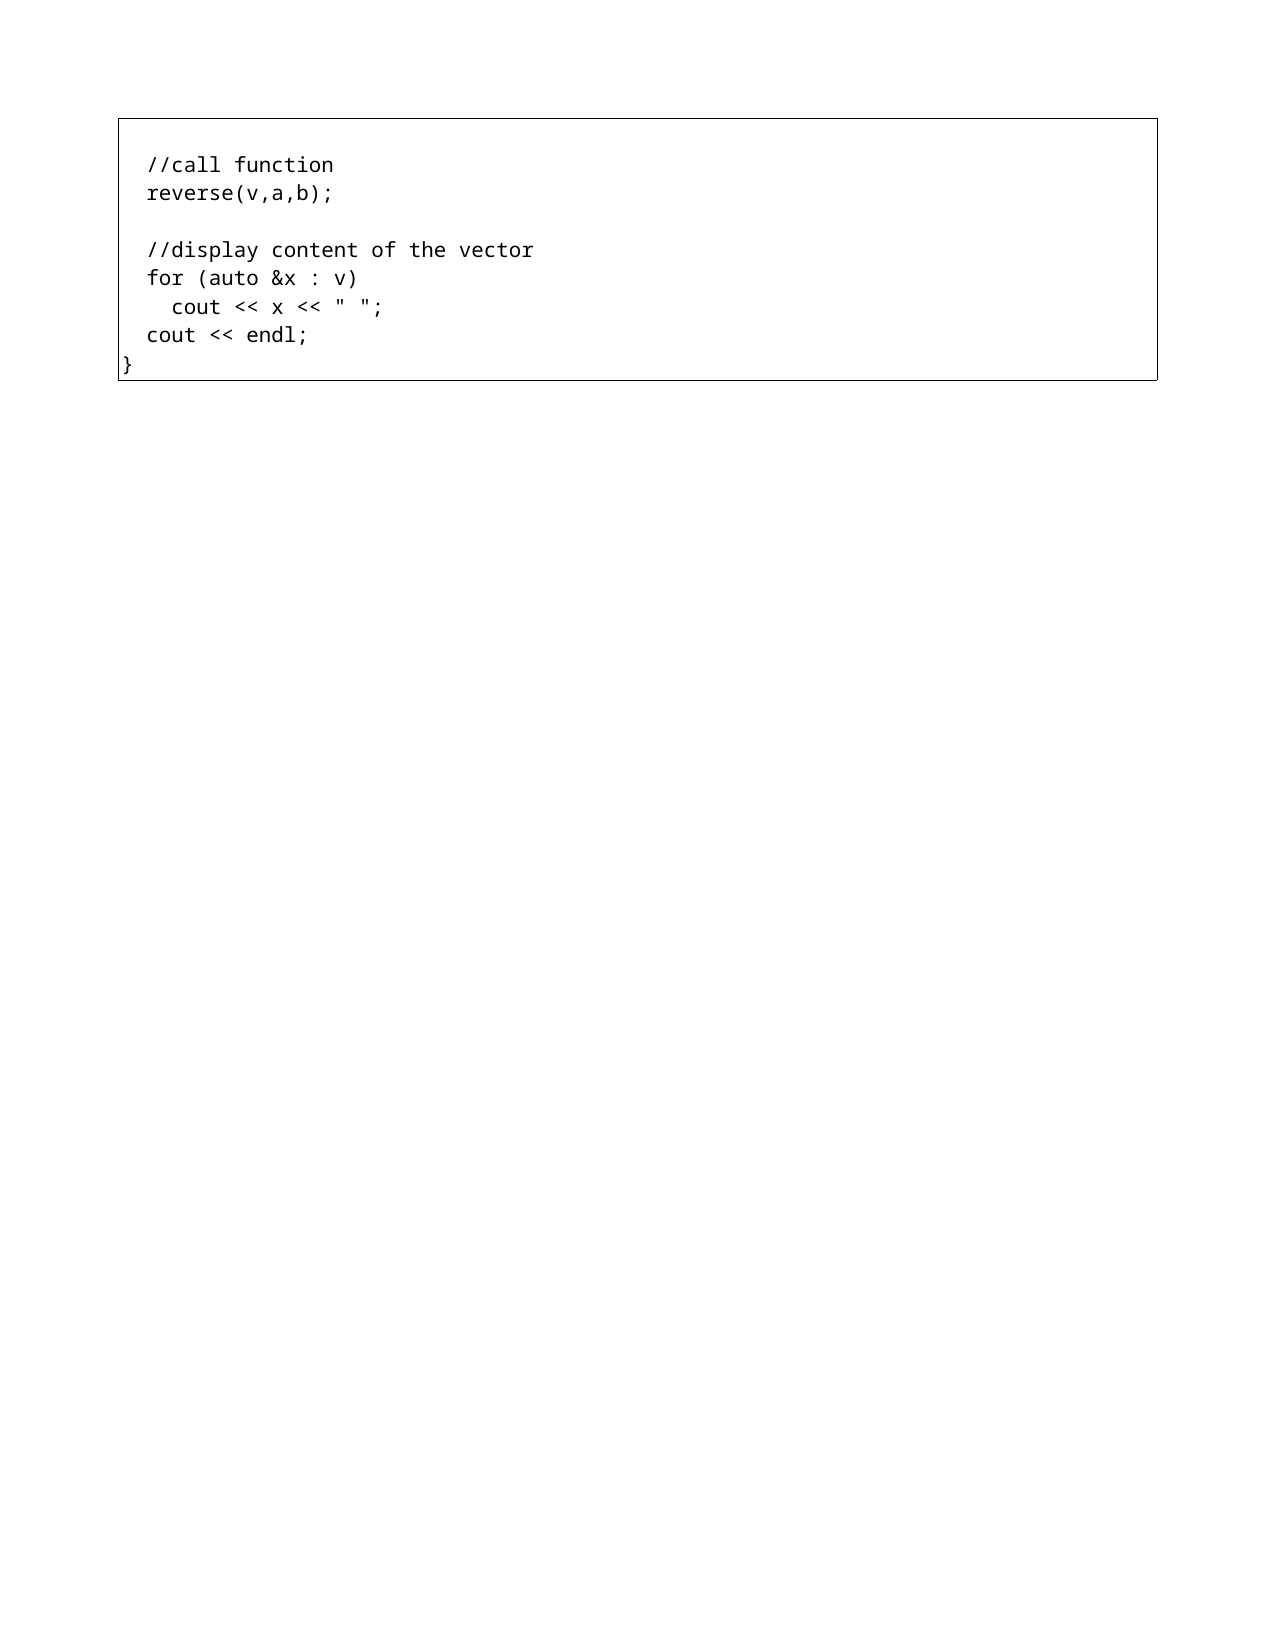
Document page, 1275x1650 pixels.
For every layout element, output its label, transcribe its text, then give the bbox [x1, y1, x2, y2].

text reverse(v,a,b); [119, 175, 1157, 207]
text } [119, 346, 1157, 380]
text //call function [119, 147, 1157, 175]
text cout << endl; [119, 317, 1157, 346]
text for (auto &x : v) [119, 260, 1157, 289]
text cout << x << " "; [119, 289, 1157, 317]
text //display content of the vector [119, 232, 1157, 260]
